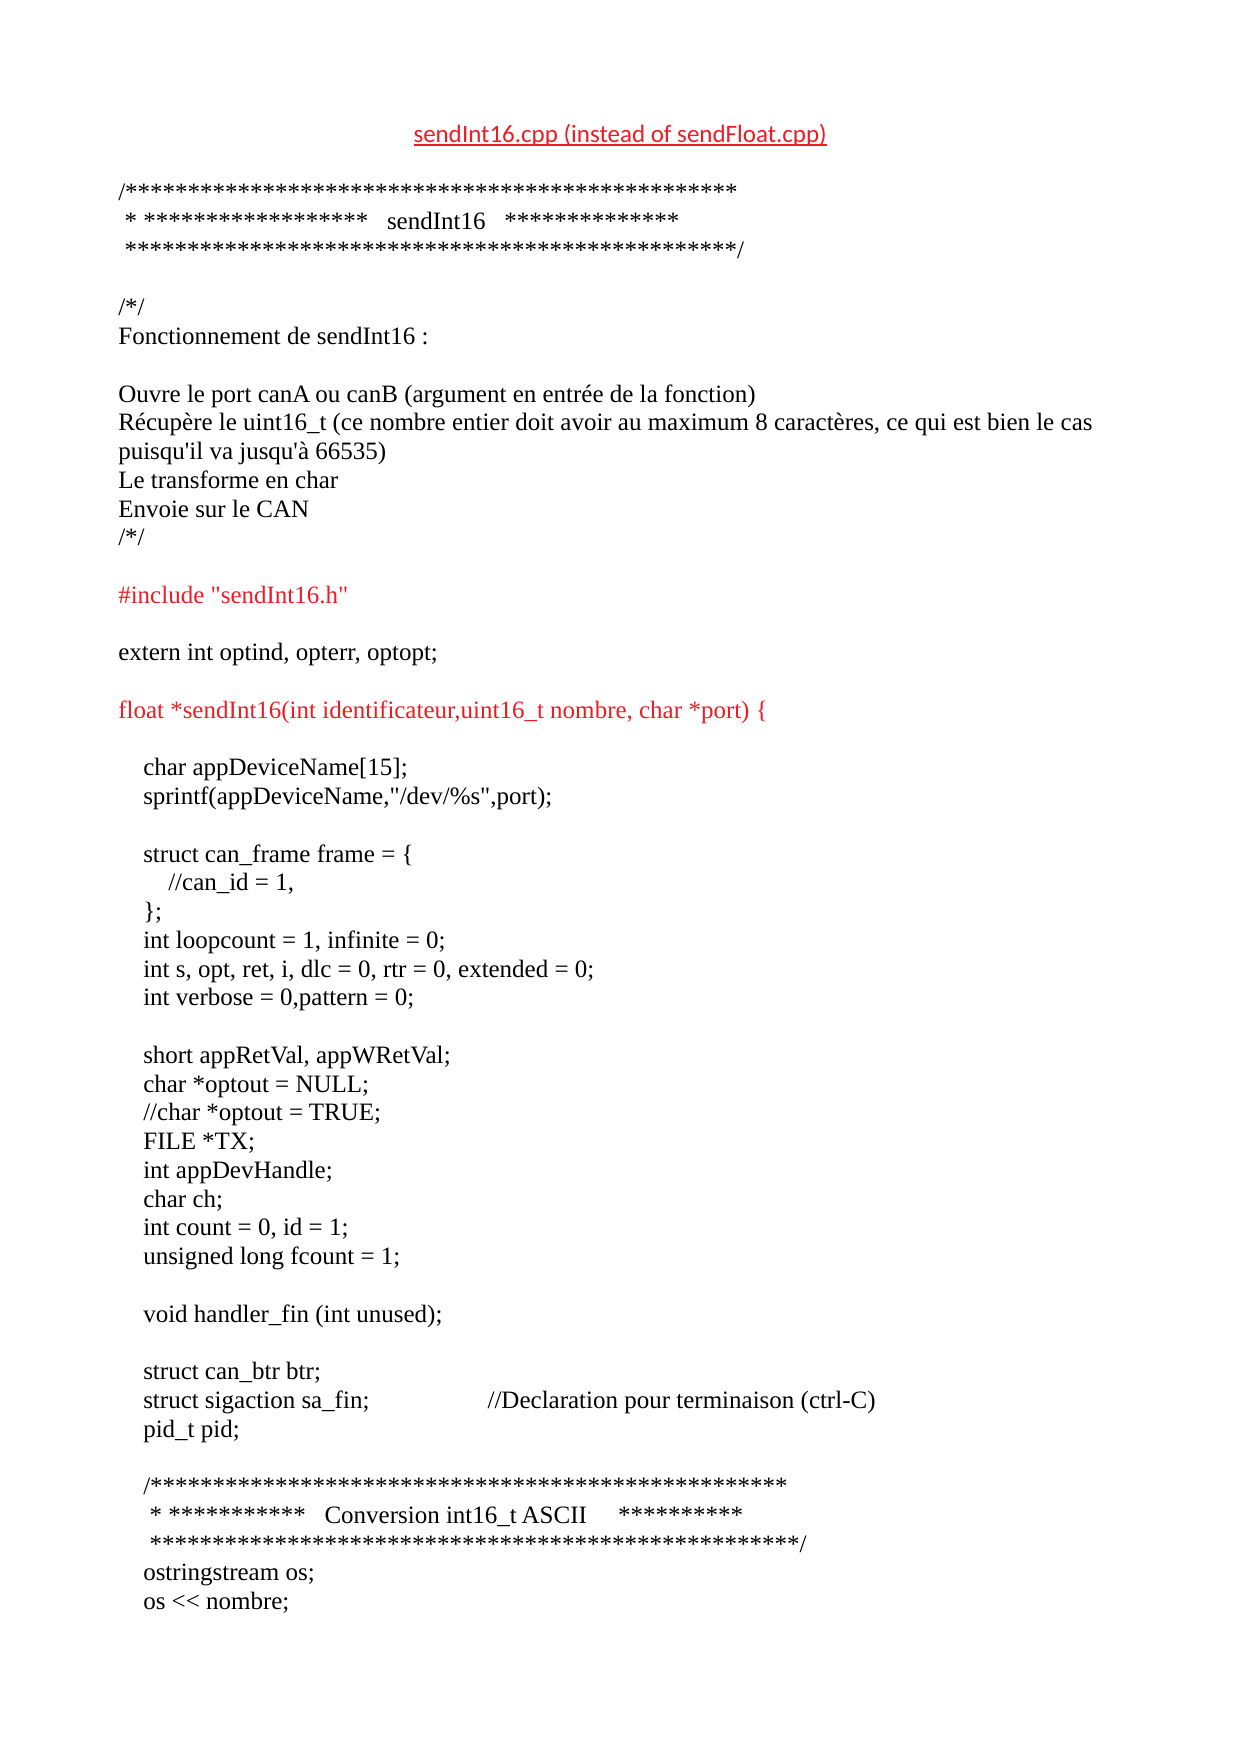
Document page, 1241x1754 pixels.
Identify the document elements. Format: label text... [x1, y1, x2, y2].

text sendInt16.cpp (instead of sendFloat.cpp) [118, 118, 1122, 149]
text Fonctionnement de sendInt16 : [118, 321, 1122, 350]
text short appRetVal, appWRetVal; [118, 1040, 1122, 1069]
text }; [118, 896, 1122, 925]
text int appDevHandle; [118, 1155, 1122, 1184]
text Récupère le uint16_t (ce nombre entier doit avoir au maximum 8 caractères, ce qui est bien le cas puisqu'il va jusqu'à 66535) [118, 407, 1122, 465]
text int loopcount = 1, infinite = 0; [118, 925, 1122, 954]
text *************************************************/ [118, 235, 1122, 264]
text //can_id = 1, [118, 867, 1122, 896]
text unsigned long fcount = 1; [118, 1241, 1122, 1270]
text struct can_frame frame = { [118, 839, 1122, 867]
text os << nombre; [118, 1586, 1122, 1615]
text char *optout = NULL; [118, 1069, 1122, 1097]
text ****************************************************/ [118, 1529, 1122, 1557]
text FILE *TX; [118, 1126, 1122, 1155]
text /*/ [118, 292, 1122, 321]
text struct can_btr btr; [118, 1356, 1122, 1385]
text /*************************************************** [118, 1471, 1122, 1500]
text int s, opt, ret, i, dlc = 0, rtr = 0, extended = 0; [118, 954, 1122, 982]
text #include "sendInt16.h" [118, 580, 1122, 609]
text /*/ [118, 522, 1122, 551]
text float *sendInt16(int identificateur,uint16_t nombre, char *port) { [118, 695, 1122, 724]
text int verbose = 0,pattern = 0; [118, 982, 1122, 1011]
text extern int optind, opterr, optopt; [118, 637, 1122, 666]
text pid_t pid; [118, 1414, 1122, 1442]
text Ouvre le port canA ou canB (argument en entrée de la fonction) [118, 379, 1122, 407]
text //char *optout = TRUE; [118, 1097, 1122, 1126]
text struct sigaction sa_fin; //Declaration pour terminaison (ctrl-C) [118, 1385, 1122, 1414]
text char ch; [118, 1184, 1122, 1212]
text * *********** Conversion int16_t ASCII ********** [118, 1500, 1122, 1529]
text char appDeviceName[15]; [118, 752, 1122, 781]
text sprintf(appDeviceName,"/dev/%s",port); [118, 781, 1122, 810]
text int count = 0, id = 1; [118, 1212, 1122, 1241]
text * ****************** sendInt16 ************** [118, 206, 1122, 235]
text Envoie sur le CAN [118, 494, 1122, 522]
text ostringstream os; [118, 1557, 1122, 1586]
text /************************************************* [118, 177, 1122, 206]
text Le transforme en char [118, 465, 1122, 494]
text void handler_fin (int unused); [118, 1299, 1122, 1327]
